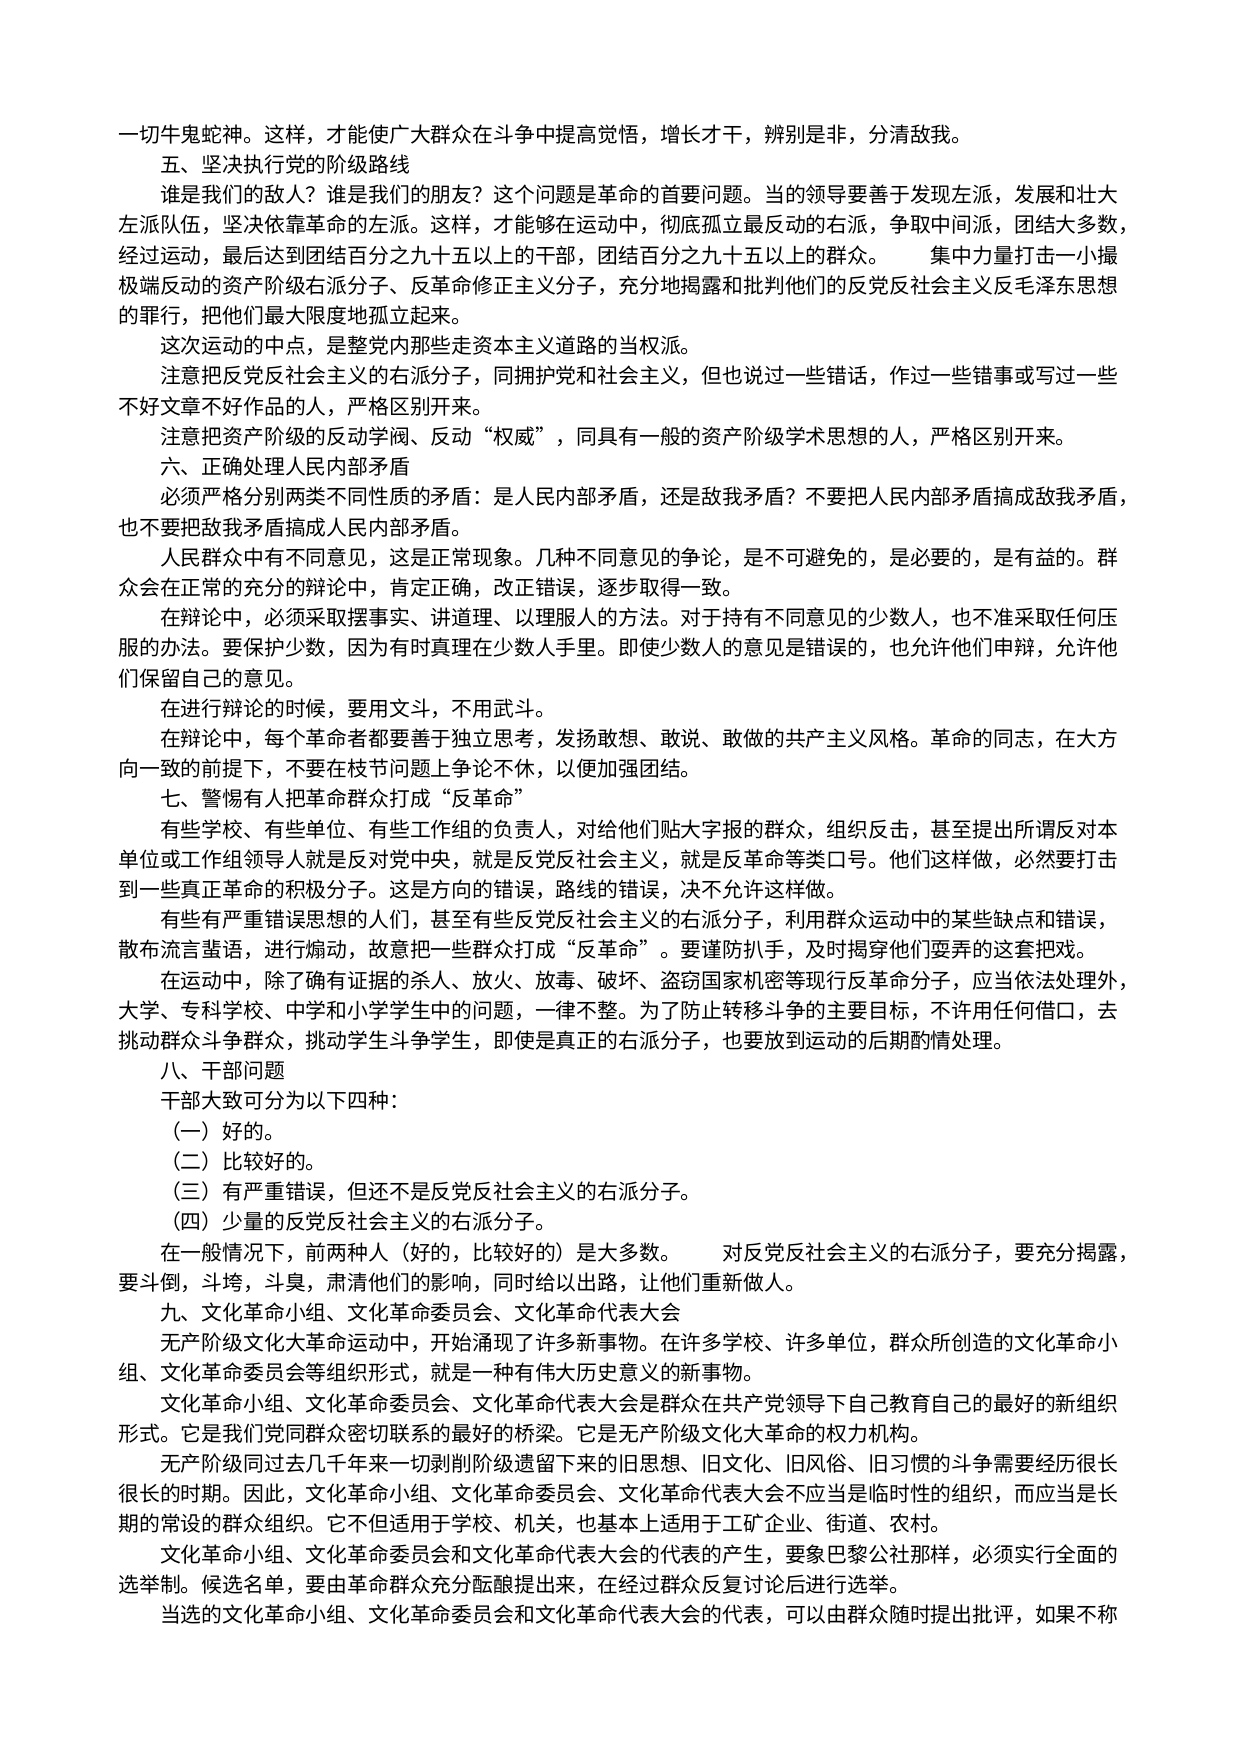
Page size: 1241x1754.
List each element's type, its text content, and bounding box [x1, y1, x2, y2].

text 在辩论中，每个革命者都要善于独立思考，发扬敢想、敢说、敢做的共产主义风格。革命的同志，在大方向一致的前提下，不要在枝节问题上争论不休，以便加强团结。 [118, 722, 1122, 783]
text （一）好的。 [118, 1115, 1122, 1145]
text 有些学校、有些单位、有些工作组的负责人，对给他们贴大字报的群众，组织反击，甚至提出所谓反对本单位或工作组领导人就是反对党中央，就是反党反社会主义，就是反革命等类口号。他们这样做，必然要打击到一些真正革命的积极分子。这是方向的错误，路线的错误，决不允许这样做。 [118, 813, 1122, 903]
text 无产阶级文化大革命运动中，开始涌现了许多新事物。在许多学校、许多单位，群众所创造的文化革命小组、文化革命委员会等组织形式，就是一种有伟大历史意义的新事物。 [118, 1326, 1122, 1387]
text 一切牛鬼蛇神。这样，才能使广大群众在斗争中提高觉悟，增长才干，辨别是非，分清敌我。 [118, 118, 1122, 148]
text 九、文化革命小组、文化革命委员会、文化革命代表大会 [118, 1296, 1122, 1326]
text 在一般情况下，前两种人（好的，比较好的）是大多数。 对反党反社会主义的右派分子，要充分揭露，要斗倒，斗垮，斗臭，肃清他们的影响，同时给以出路，让他们重新做人。 [118, 1236, 1122, 1296]
text 八、干部问题 [118, 1054, 1122, 1085]
text 七、警惕有人把革命群众打成“反革命” [118, 783, 1122, 813]
text （三）有严重错误，但还不是反党反社会主义的右派分子。 [118, 1175, 1122, 1206]
text 必须严格分别两类不同性质的矛盾：是人民内部矛盾，还是敌我矛盾？不要把人民内部矛盾搞成敌我矛盾，也不要把敌我矛盾搞成人民内部矛盾。 [118, 481, 1122, 541]
text 五、坚决执行党的阶级路线 [118, 148, 1122, 178]
text （四）少量的反党反社会主义的右派分子。 [118, 1206, 1122, 1236]
text 无产阶级同过去几千年来一切剥削阶级遗留下来的旧思想、旧文化、旧风俗、旧习惯的斗争需要经历很长很长的时期。因此，文化革命小组、文化革命委员会、文化革命代表大会不应当是临时性的组织，而应当是长期的常设的群众组织。它不但适用于学校、机关，也基本上适用于工矿企业、街道、农村。 [118, 1447, 1122, 1538]
text 在辩论中，必须采取摆事实、讲道理、以理服人的方法。对于持有不同意见的少数人，也不准采取任何压服的办法。要保护少数，因为有时真理在少数人手里。即使少数人的意见是错误的，也允许他们申辩，允许他们保留自己的意见。 [118, 601, 1122, 692]
text 人民群众中有不同意见，这是正常现象。几种不同意见的争论，是不可避免的，是必要的，是有益的。群众会在正常的充分的辩论中，肯定正确，改正错误，逐步取得一致。 [118, 541, 1122, 601]
text 有些有严重错误思想的人们，甚至有些反党反社会主义的右派分子，利用群众运动中的某些缺点和错误，散布流言蜚语，进行煽动，故意把一些群众打成“反革命”。要谨防扒手，及时揭穿他们耍弄的这套把戏。 [118, 903, 1122, 964]
text 注意把资产阶级的反动学阀、反动“权威”，同具有一般的资产阶级学术思想的人，严格区别开来。 [118, 420, 1122, 450]
text 当选的文化革命小组、文化革命委员会和文化革命代表大会的代表，可以由群众随时提出批评，如果不称 [118, 1598, 1122, 1628]
text 文化革命小组、文化革命委员会和文化革命代表大会的代表的产生，要象巴黎公社那样，必须实行全面的选举制。候选名单，要由革命群众充分酝酿提出来，在经过群众反复讨论后进行选举。 [118, 1538, 1122, 1598]
text （二）比较好的。 [118, 1145, 1122, 1175]
text 注意把反党反社会主义的右派分子，同拥护党和社会主义，但也说过一些错话，作过一些错事或写过一些不好文章不好作品的人，严格区别开来。 [118, 360, 1122, 420]
text 六、正确处理人民内部矛盾 [118, 450, 1122, 481]
text 在运动中，除了确有证据的杀人、放火、放毒、破坏、盗窃国家机密等现行反革命分子，应当依法处理外，大学、专科学校、中学和小学学生中的问题，一律不整。为了防止转移斗争的主要目标，不许用任何借口，去挑动群众斗争群众，挑动学生斗争学生，即使是真正的右派分子，也要放到运动的后期酌情处理。 [118, 964, 1122, 1054]
text 在进行辩论的时候，要用文斗，不用武斗。 [118, 692, 1122, 722]
text 文化革命小组、文化革命委员会、文化革命代表大会是群众在共产党领导下自己教育自己的最好的新组织形式。它是我们党同群众密切联系的最好的桥梁。它是无产阶级文化大革命的权力机构。 [118, 1387, 1122, 1447]
text 谁是我们的敌人？谁是我们的朋友？这个问题是革命的首要问题。当的领导要善于发现左派，发展和壮大左派队伍，坚决依靠革命的左派。这样，才能够在运动中，彻底孤立最反动的右派，争取中间派，团结大多数，经过运动，最后达到团结百分之九十五以上的干部，团结百分之九十五以上的群众。 集中力量打击一小撮极端反动的资产阶级右派分子、反革命修正主义分子，充分地揭露和批判他们的反党反社会主义反毛泽东思想的罪行，把他们最大限度地孤立起来。 [118, 178, 1122, 329]
text 干部大致可分为以下四种： [118, 1085, 1122, 1115]
text 这次运动的中点，是整党内那些走资本主义道路的当权派。 [118, 329, 1122, 360]
